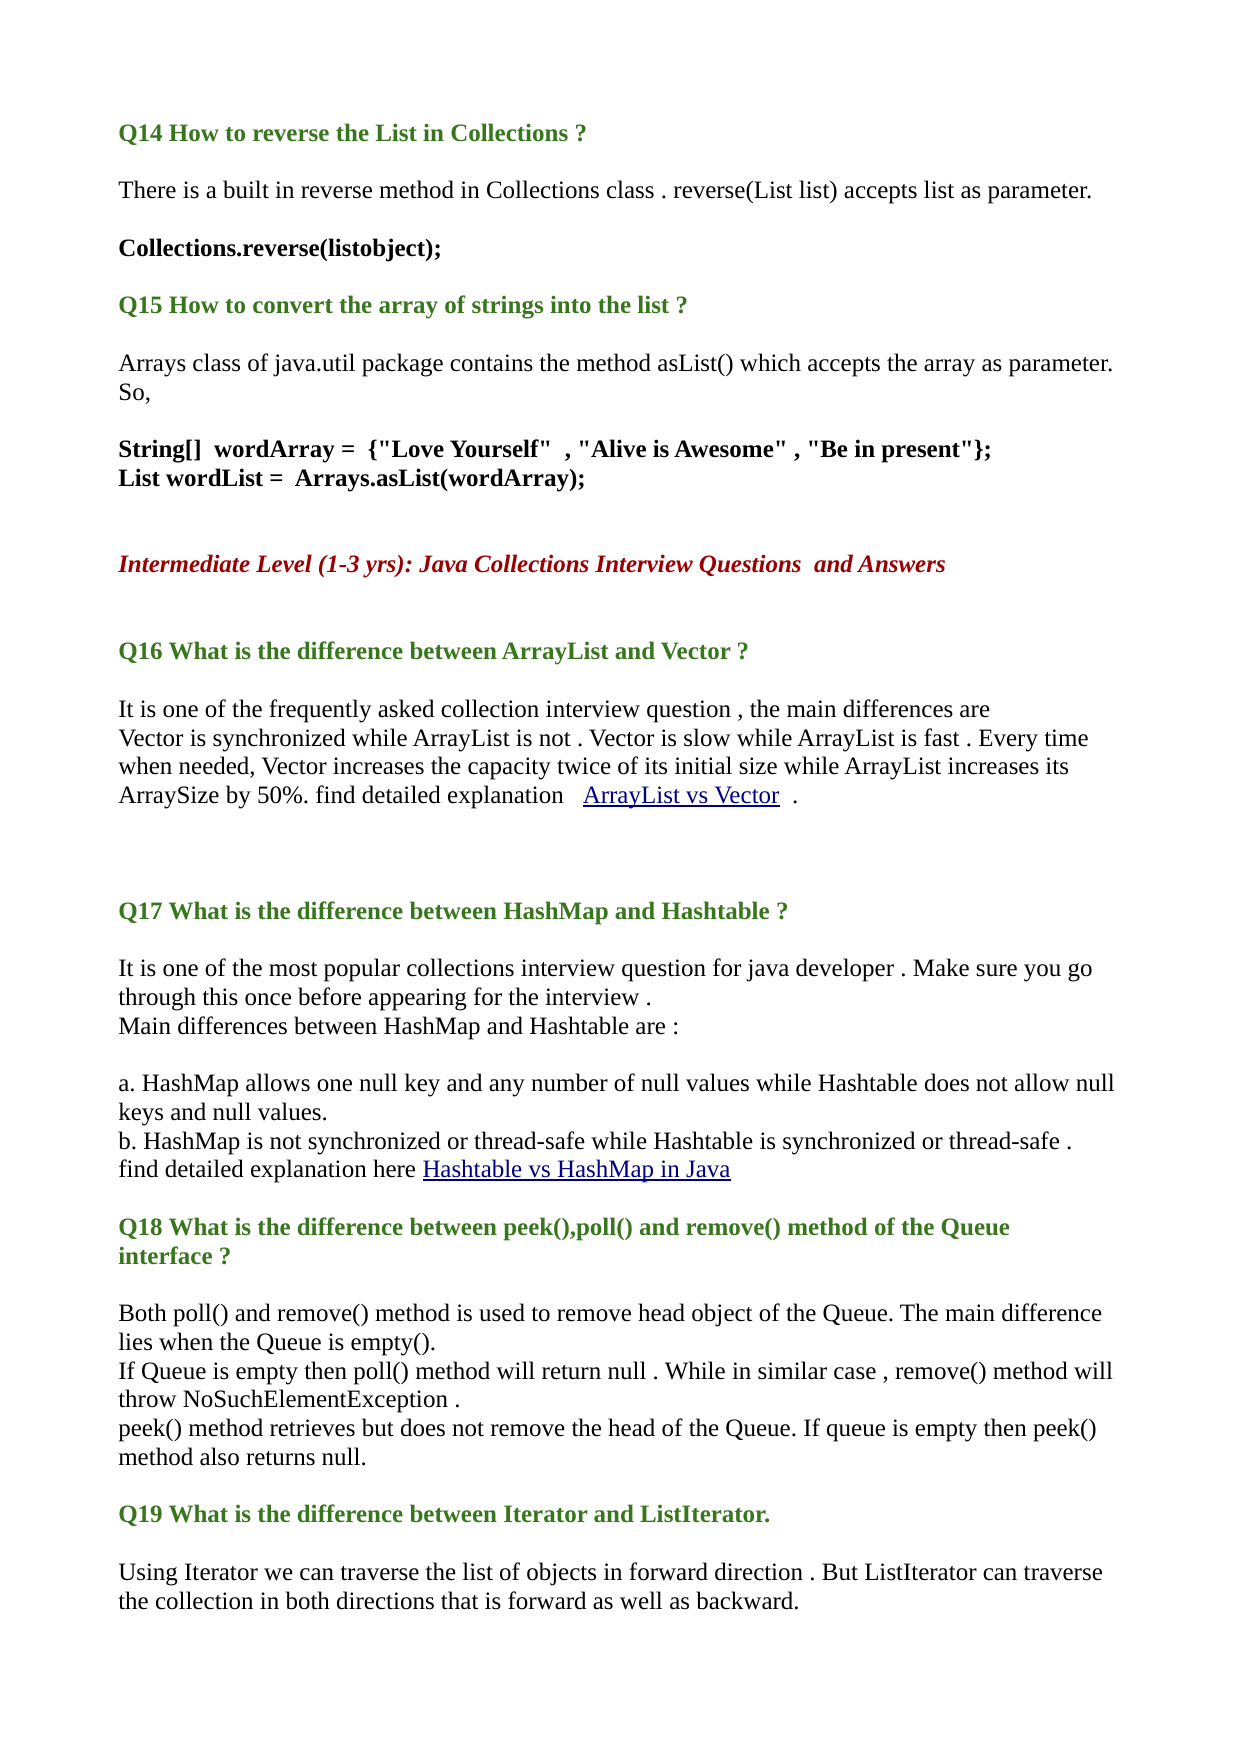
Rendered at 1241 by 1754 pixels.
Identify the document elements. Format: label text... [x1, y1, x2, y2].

text It is one of the frequently asked collection interview question , the main differences are Vector is synchronized while ArrayList is not . Vector is slow while ArrayList is fast . Every time when needed, Vector increases the capacity twice of its initial size while ArrayList increases its ArraySize by 50%. find detailed explanation ArrayList vs Vector . [118, 694, 1122, 838]
text Q17 What is the difference between HashMap and Hashtable ? It is one of the most popular collections interview question for java developer . Make sure you go through this once before appearing for the interview . Main differences between HashMap and Hashtable are : a. HashMap allows one null key and any number of null values while Hashtable does not allow null keys and null values. b. HashMap is not synchronized or thread-safe while Hashtable is synchronized or thread-safe . find detailed explanation here Hashtable vs HashMap in Java Q18 What is the difference between peek(),poll() and remove() method of the Queue interface ? Both poll() and remove() method is used to remove head object of the Queue. The main difference lies when the Queue is empty(). If Queue is empty then poll() method will return null . While in similar case , remove() method will throw NoSuchElementException . peek() method retrieves but does not remove the head of the Queue. If queue is empty then peek() method also returns null. [118, 867, 1122, 1471]
text Q16 What is the difference between ArrayList and Vector ? [118, 636, 1122, 665]
text Q19 What is the difference between Iterator and ListIterator. Using Iterator we can traverse the list of objects in forward direction . But ListIterator can traverse the collection in both directions that is forward as well as backward. [118, 1499, 1122, 1614]
text Q14 How to reverse the List in Collections ? There is a built in reverse method in Collections class . reverse(List list) accepts list as parameter. Collections.reverse(listobject); Q15 How to convert the array of strings into the list ? Arrays class of java.util package contains the method asList() which accepts the array as parameter. So, String[] wordArray = {"Love Yourself" , "Alive is Awesome" , "Be in present"}; List wordList = Arrays.asList(wordArray); Intermediate Level (1-3 yrs): Java Collections Interview Questions and Answers [118, 118, 1122, 607]
